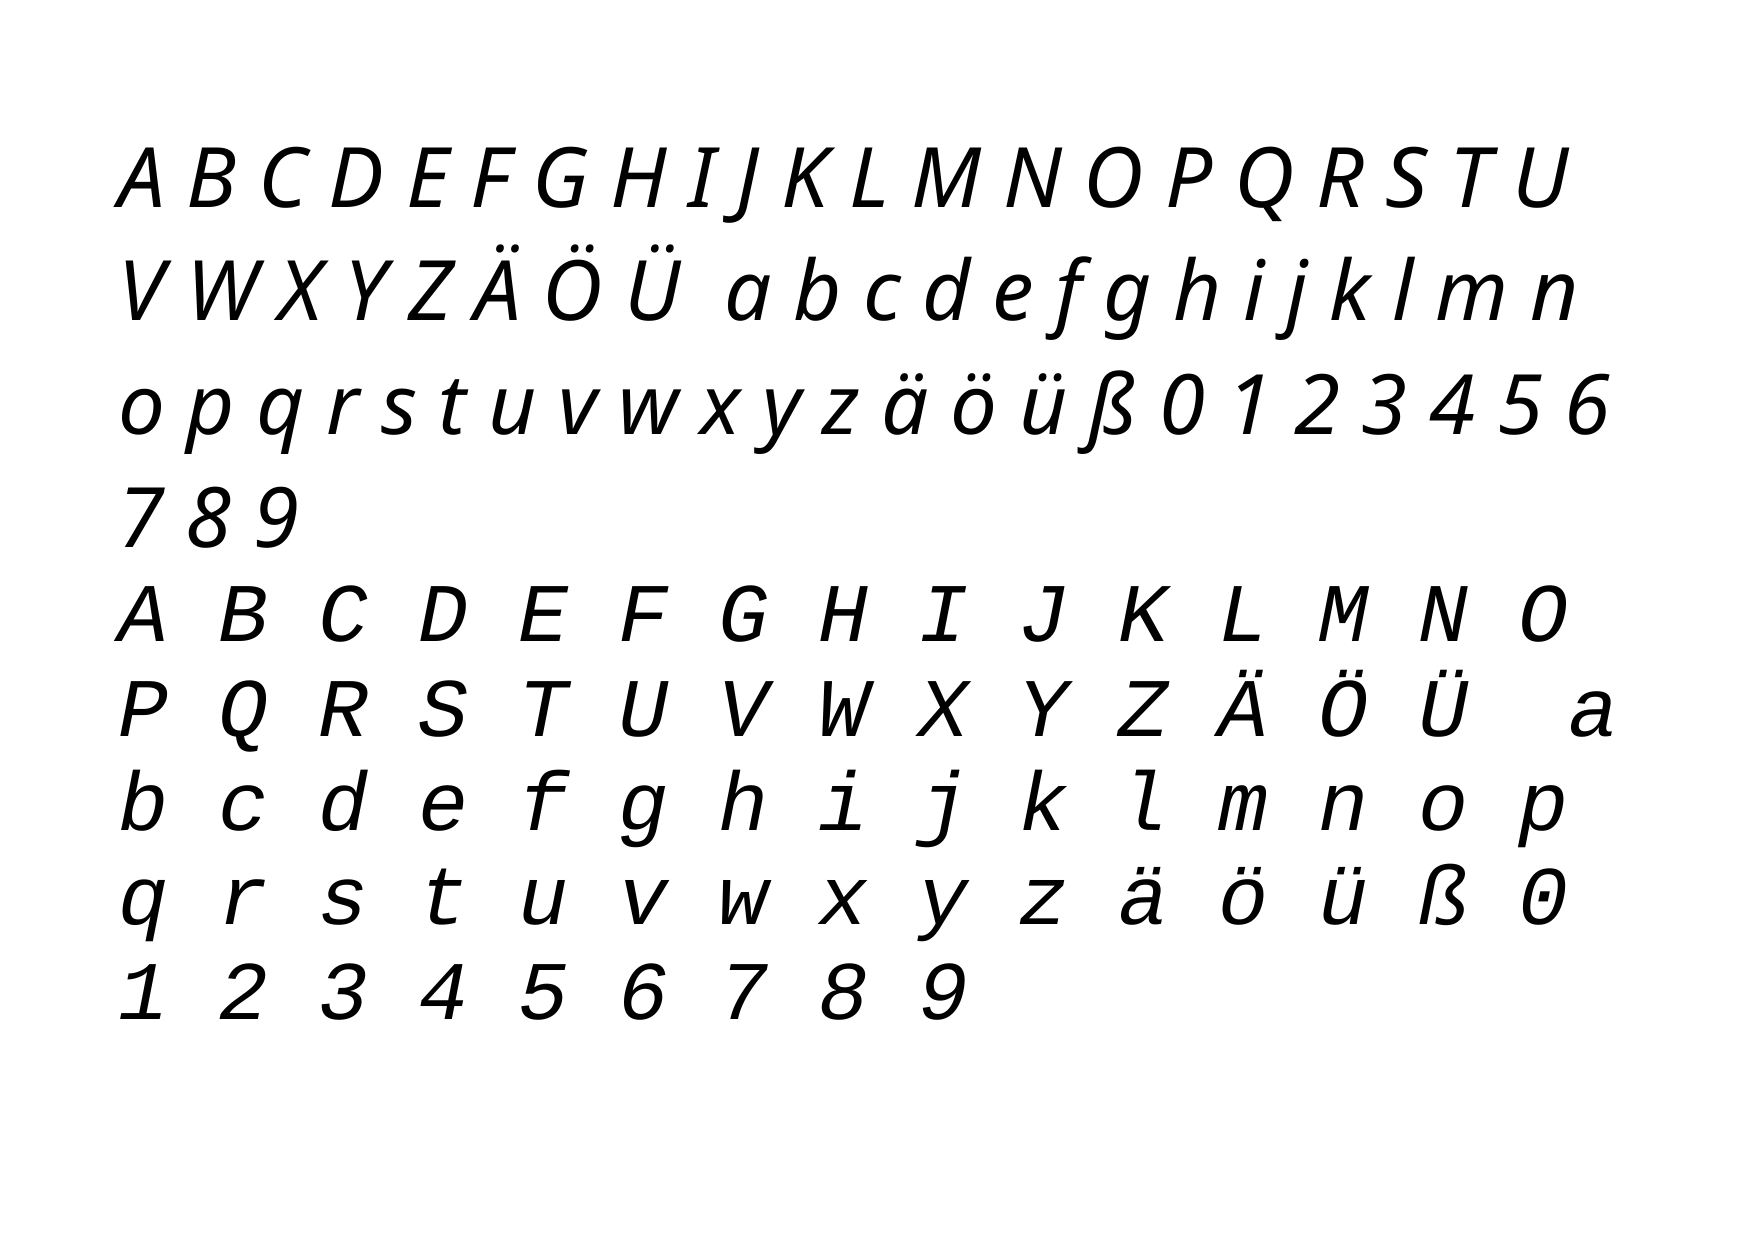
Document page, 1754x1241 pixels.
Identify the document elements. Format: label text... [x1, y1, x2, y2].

text A B C D E F G H I J K L M N O P Q R S T U V W X Y Z Ä Ö Ü a b c d e f g h i j k l m n o p q r s t u v w x y z ä ö ü ß 0 1 2 3 4 5 6 7 8 9 [118, 118, 1635, 572]
text A B C D E F G H I J K L M N O P Q R S T U V W X Y Z Ä Ö Ü a b c d e f g h i j k l m n o p q r s t u v w x y z ä ö ü ß 0 1 2 3 4 5 6 7 8 9 [118, 572, 1635, 1044]
